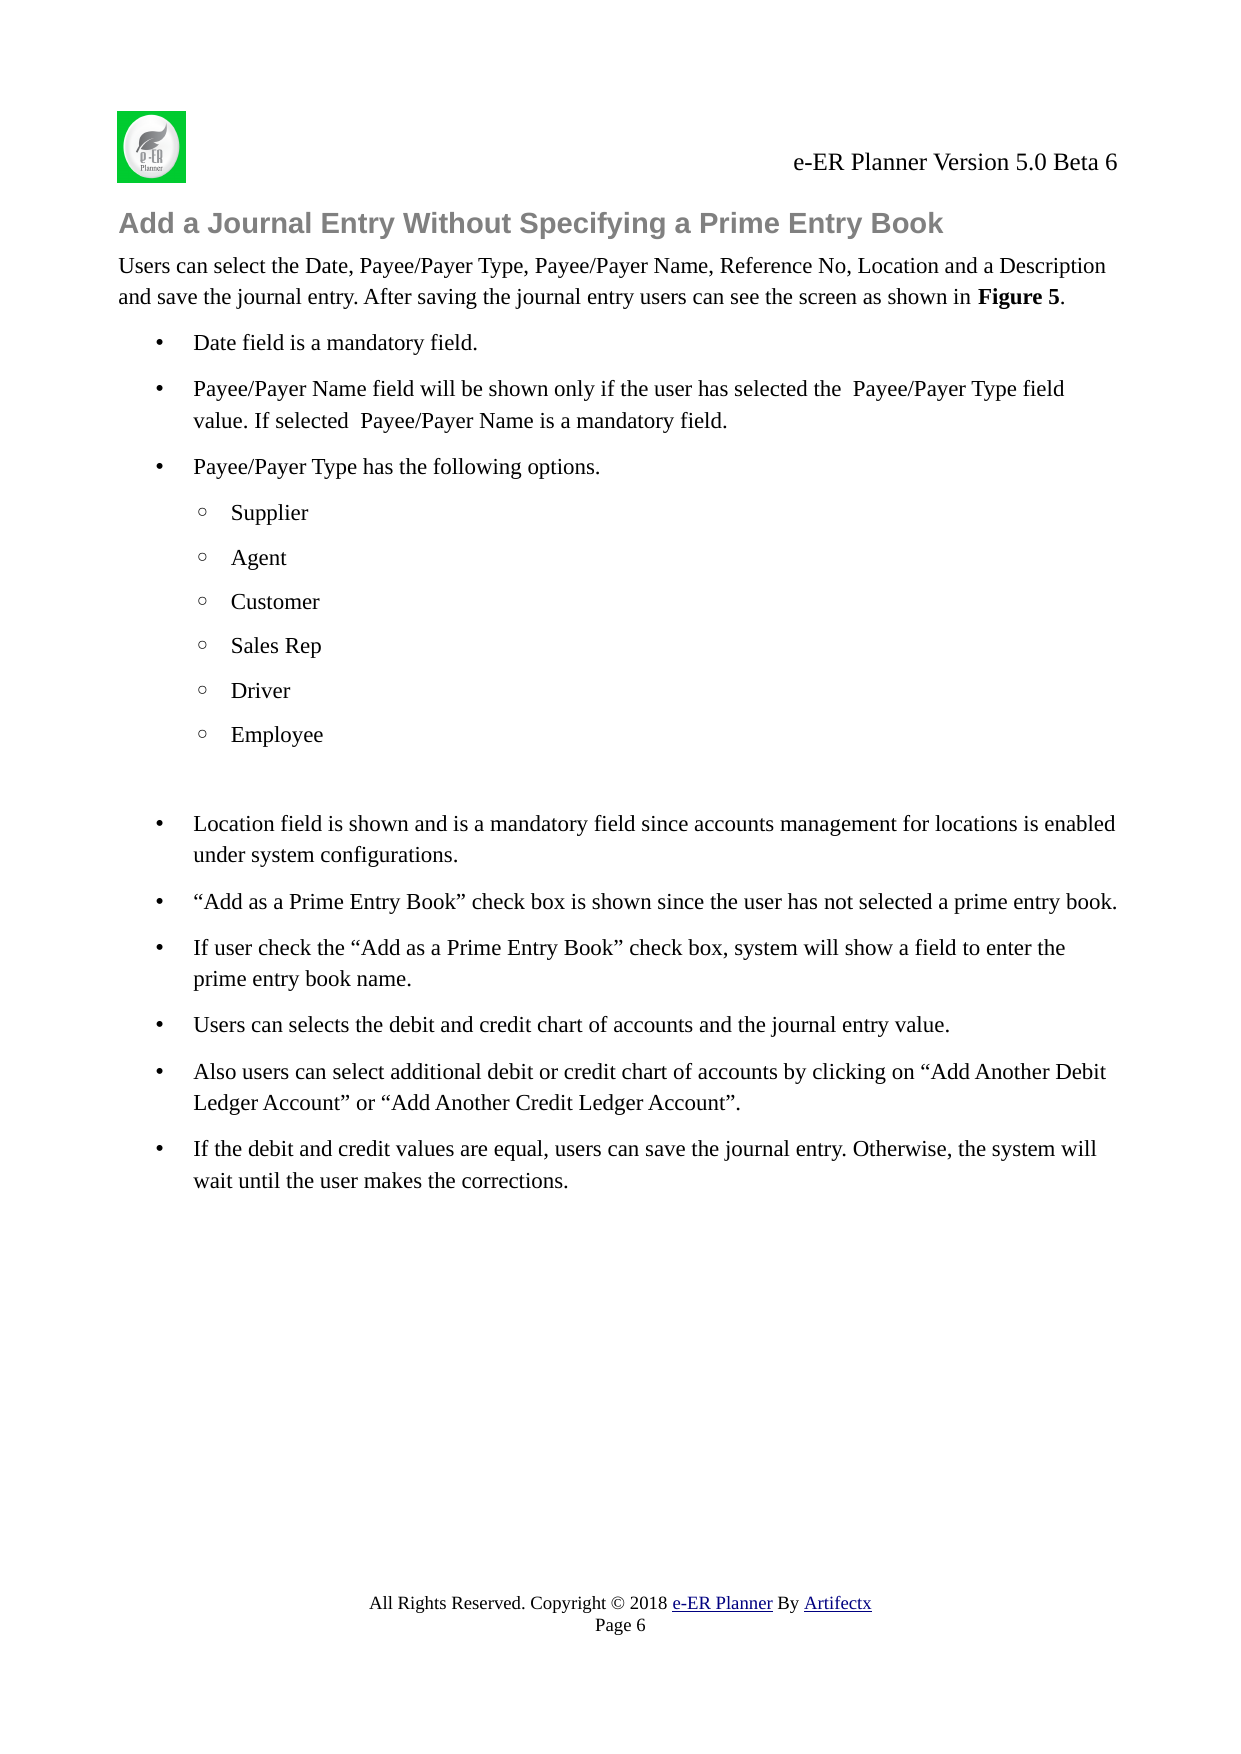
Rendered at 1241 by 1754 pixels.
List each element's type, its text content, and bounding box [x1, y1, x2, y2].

list Customer [193, 588, 1122, 614]
text Users can select the Date, Payee/Payer Type, Payee/Payer Name, Reference No, Location and a Description and save the journal entry. After saving the journal entry users can see the screen as shown in Figure 5. [118, 252, 1122, 309]
list “Add as a Prime Entry Book” check box is shown since the user has not selected a prime entry book. [156, 888, 1122, 914]
list Also users can select additional debit or credit chart of accounts by clicking on “Add Another Debit Ledger Account” or “Add Another Credit Ledger Account”. [156, 1058, 1122, 1116]
list Payee/Payer Name field will be shown only if the user has selected the Payee/Payer Type field value. If selected Payee/Payer Name is a mandatory field. [156, 376, 1122, 433]
list If the debit and credit values are equal, users can save the journal entry. Otherwise, the system will wait until the user makes the corrections. [156, 1135, 1122, 1193]
list Location field is shown and is a mandatory field since accounts management for locations is enabled under system configurations. [156, 810, 1122, 868]
list Users can selects the debit and credit chart of accounts and the journal entry value. [156, 1012, 1122, 1038]
picture [117, 111, 186, 183]
list Driver [193, 677, 1122, 703]
list Sales Rep [193, 632, 1122, 659]
subtitle Add a Journal Entry Without Specifying a Prime Entry Book [118, 206, 1122, 239]
list Employee [193, 721, 1122, 748]
list Supplier [193, 499, 1122, 526]
list Agent [193, 544, 1122, 570]
list Payee/Payer Type has the following options. [156, 453, 1122, 479]
list If user check the “Add as a Prime Entry Book” check box, system will show a field to enter the prime entry book name. [156, 934, 1122, 992]
list Date field is a mandatory field. [156, 329, 1122, 356]
